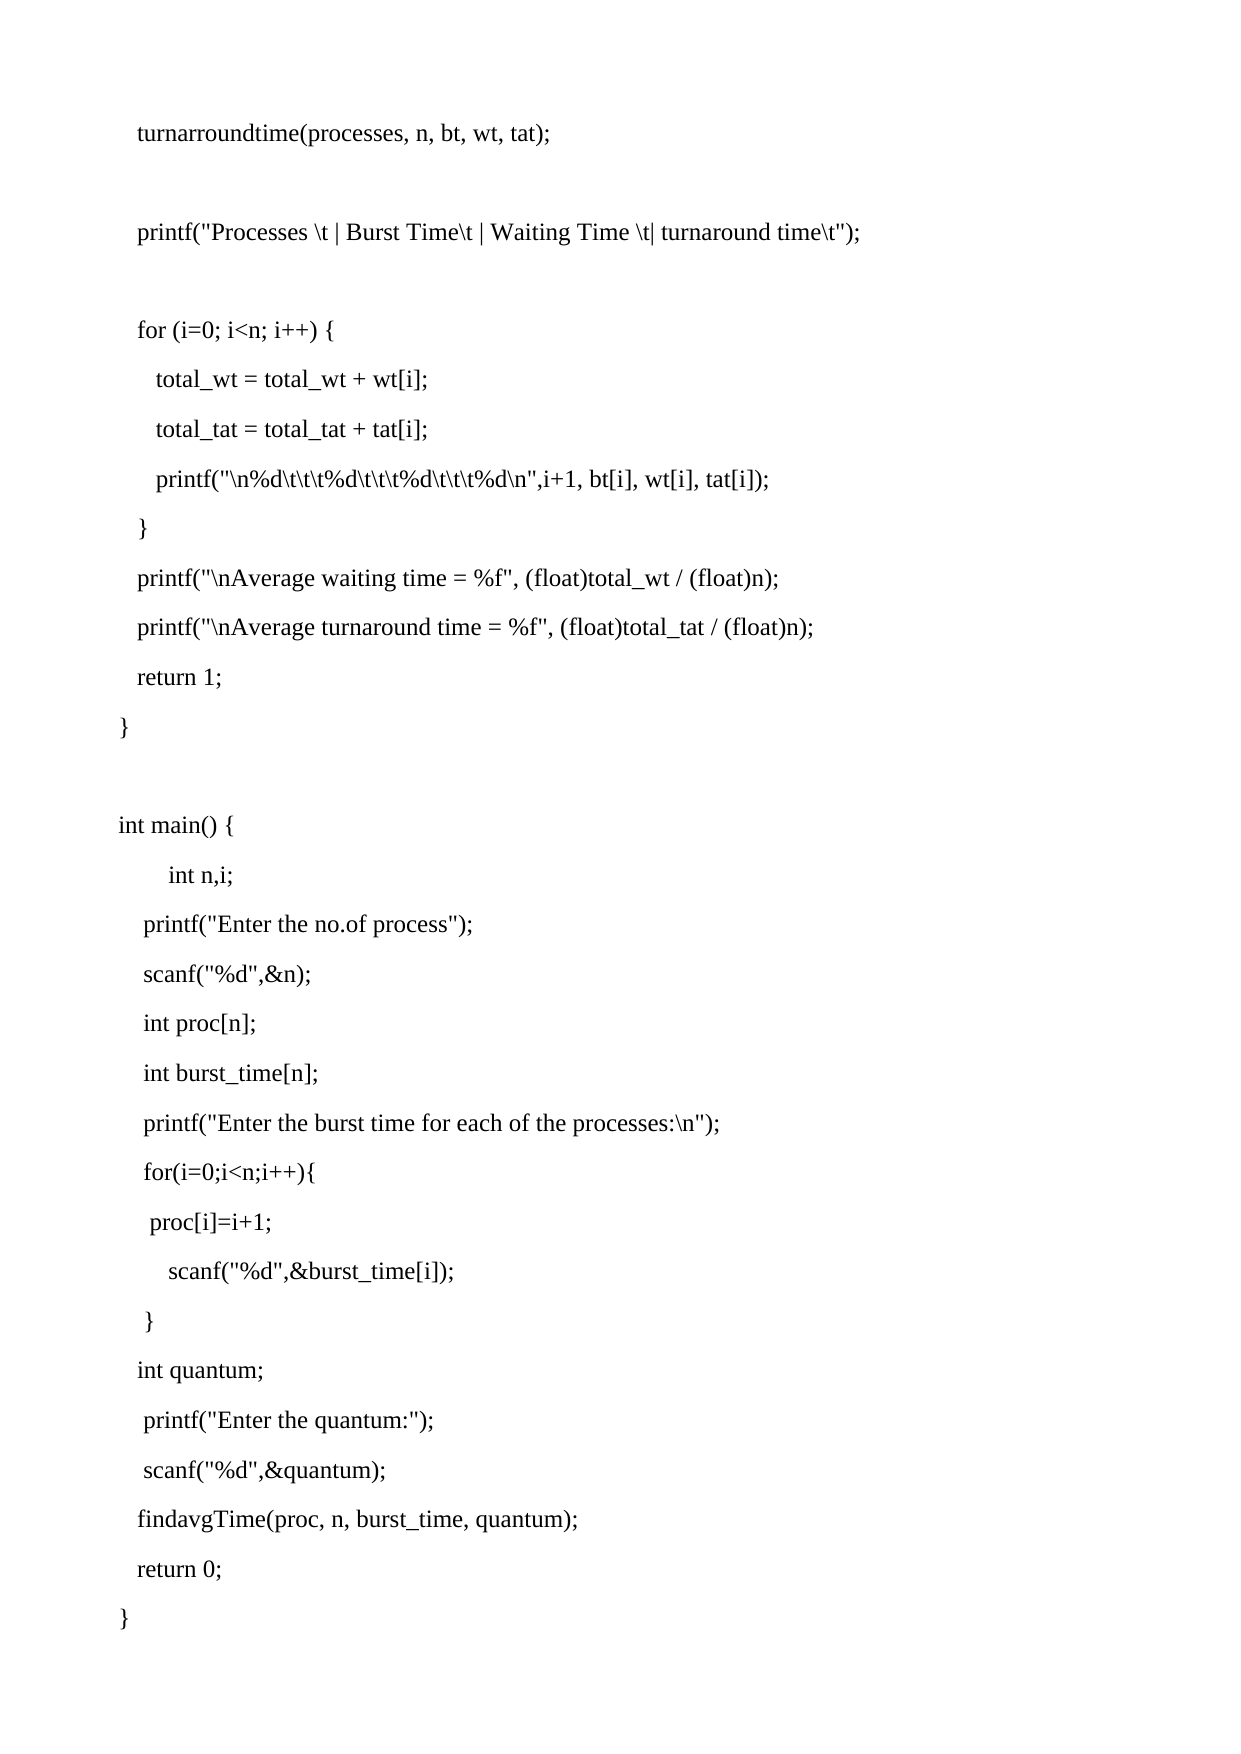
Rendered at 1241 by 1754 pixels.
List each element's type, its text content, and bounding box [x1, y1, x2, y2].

text } [118, 1306, 1122, 1335]
text } [118, 513, 1122, 542]
text printf("Enter the quantum:"); [118, 1405, 1122, 1434]
text for (i=0; i<n; i++) { [118, 315, 1122, 344]
text int n,i; [118, 860, 1122, 888]
text } [118, 1603, 1122, 1632]
text for(i=0;i<n;i++){ [118, 1157, 1122, 1186]
text int proc[n]; [118, 1008, 1122, 1037]
text scanf("%d",&n); [118, 959, 1122, 988]
text scanf("%d",&burst_time[i]); [118, 1256, 1122, 1285]
text total_tat = total_tat + tat[i]; [118, 414, 1122, 443]
text printf("\n%d\t\t\t%d\t\t\t%d\t\t\t%d\n",i+1, bt[i], wt[i], tat[i]); [118, 464, 1122, 492]
text printf("Enter the no.of process"); [118, 909, 1122, 938]
text turnarroundtime(processes, n, bt, wt, tat); [118, 118, 1122, 147]
text int quantum; [118, 1356, 1122, 1384]
text proc[i]=i+1; [118, 1207, 1122, 1236]
text total_wt = total_wt + wt[i]; [118, 364, 1122, 393]
text int burst_time[n]; [118, 1058, 1122, 1087]
text return 0; [118, 1554, 1122, 1583]
text printf("\nAverage waiting time = %f", (float)total_wt / (float)n); [118, 563, 1122, 592]
text int main() { [118, 810, 1122, 839]
text return 1; [118, 662, 1122, 691]
text scanf("%d",&quantum); [118, 1455, 1122, 1483]
text printf("\nAverage turnaround time = %f", (float)total_tat / (float)n); [118, 612, 1122, 641]
text } [118, 712, 1122, 740]
text printf("Processes \t | Burst Time\t | Waiting Time \t| turnaround time\t"); [118, 217, 1122, 245]
text printf("Enter the burst time for each of the processes:\n"); [118, 1108, 1122, 1136]
text findavgTime(proc, n, burst_time, quantum); [118, 1504, 1122, 1533]
